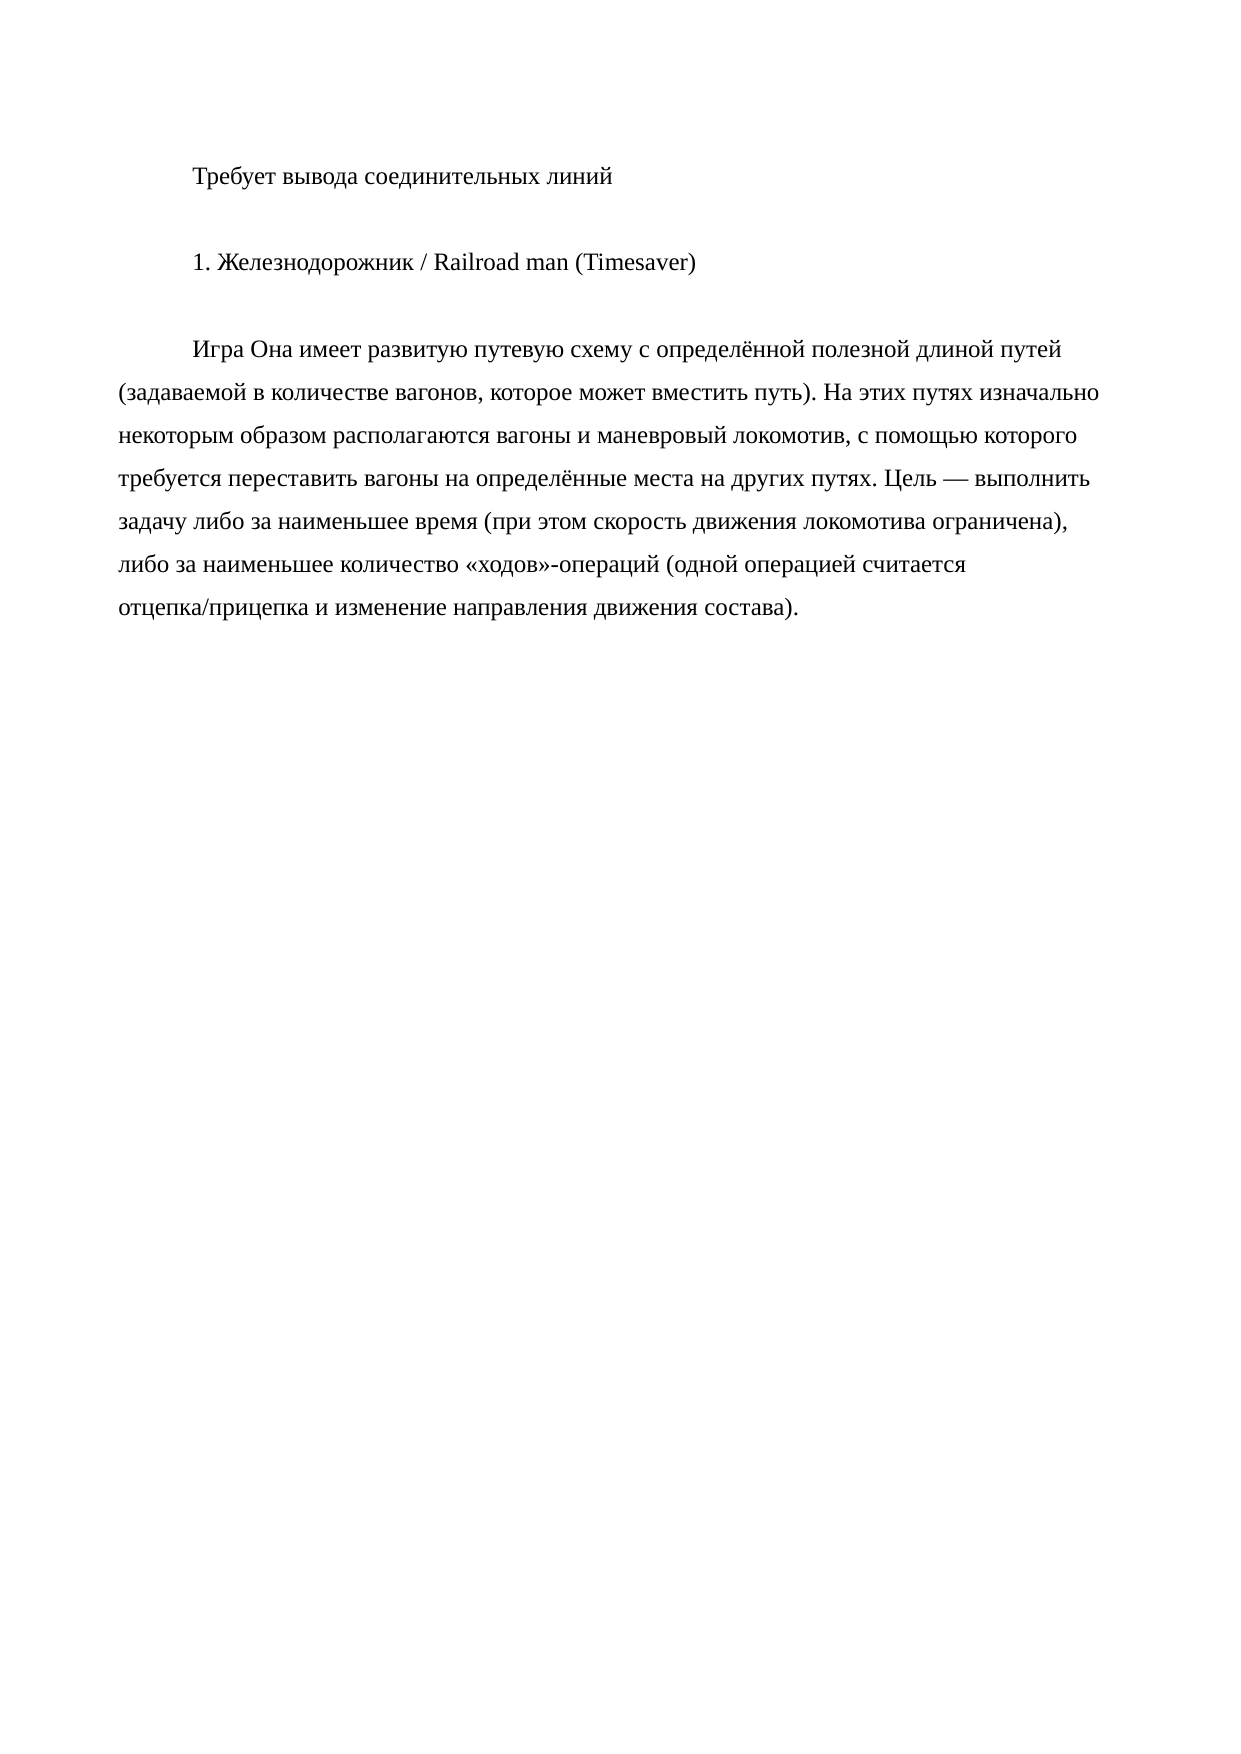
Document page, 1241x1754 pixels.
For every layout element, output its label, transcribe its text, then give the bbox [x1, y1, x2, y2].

text 1. Железнодорожник / Railroad man (Timesaver) [118, 247, 1122, 276]
text Требует вывода соединительных линий [118, 161, 1122, 190]
text Игра Она имеет развитую путевую схему с определённой полезной длиной путей (задаваемой в количестве вагонов, которое может вместить путь). На этих путях изначально некоторым образом располага­ют­ся вагоны и маневровый локомотив, с помощью которого требуется переставить вагоны на опреде­лён­ные места на других путях. Цель — выполнить задачу либо за наименьшее время (при этом скорость движения локомотива ограничена), либо за наименьшее количество «ходов»-операций (одной операцией считается отцепка/прицепка и изменение направления движения состава). [118, 334, 1122, 621]
